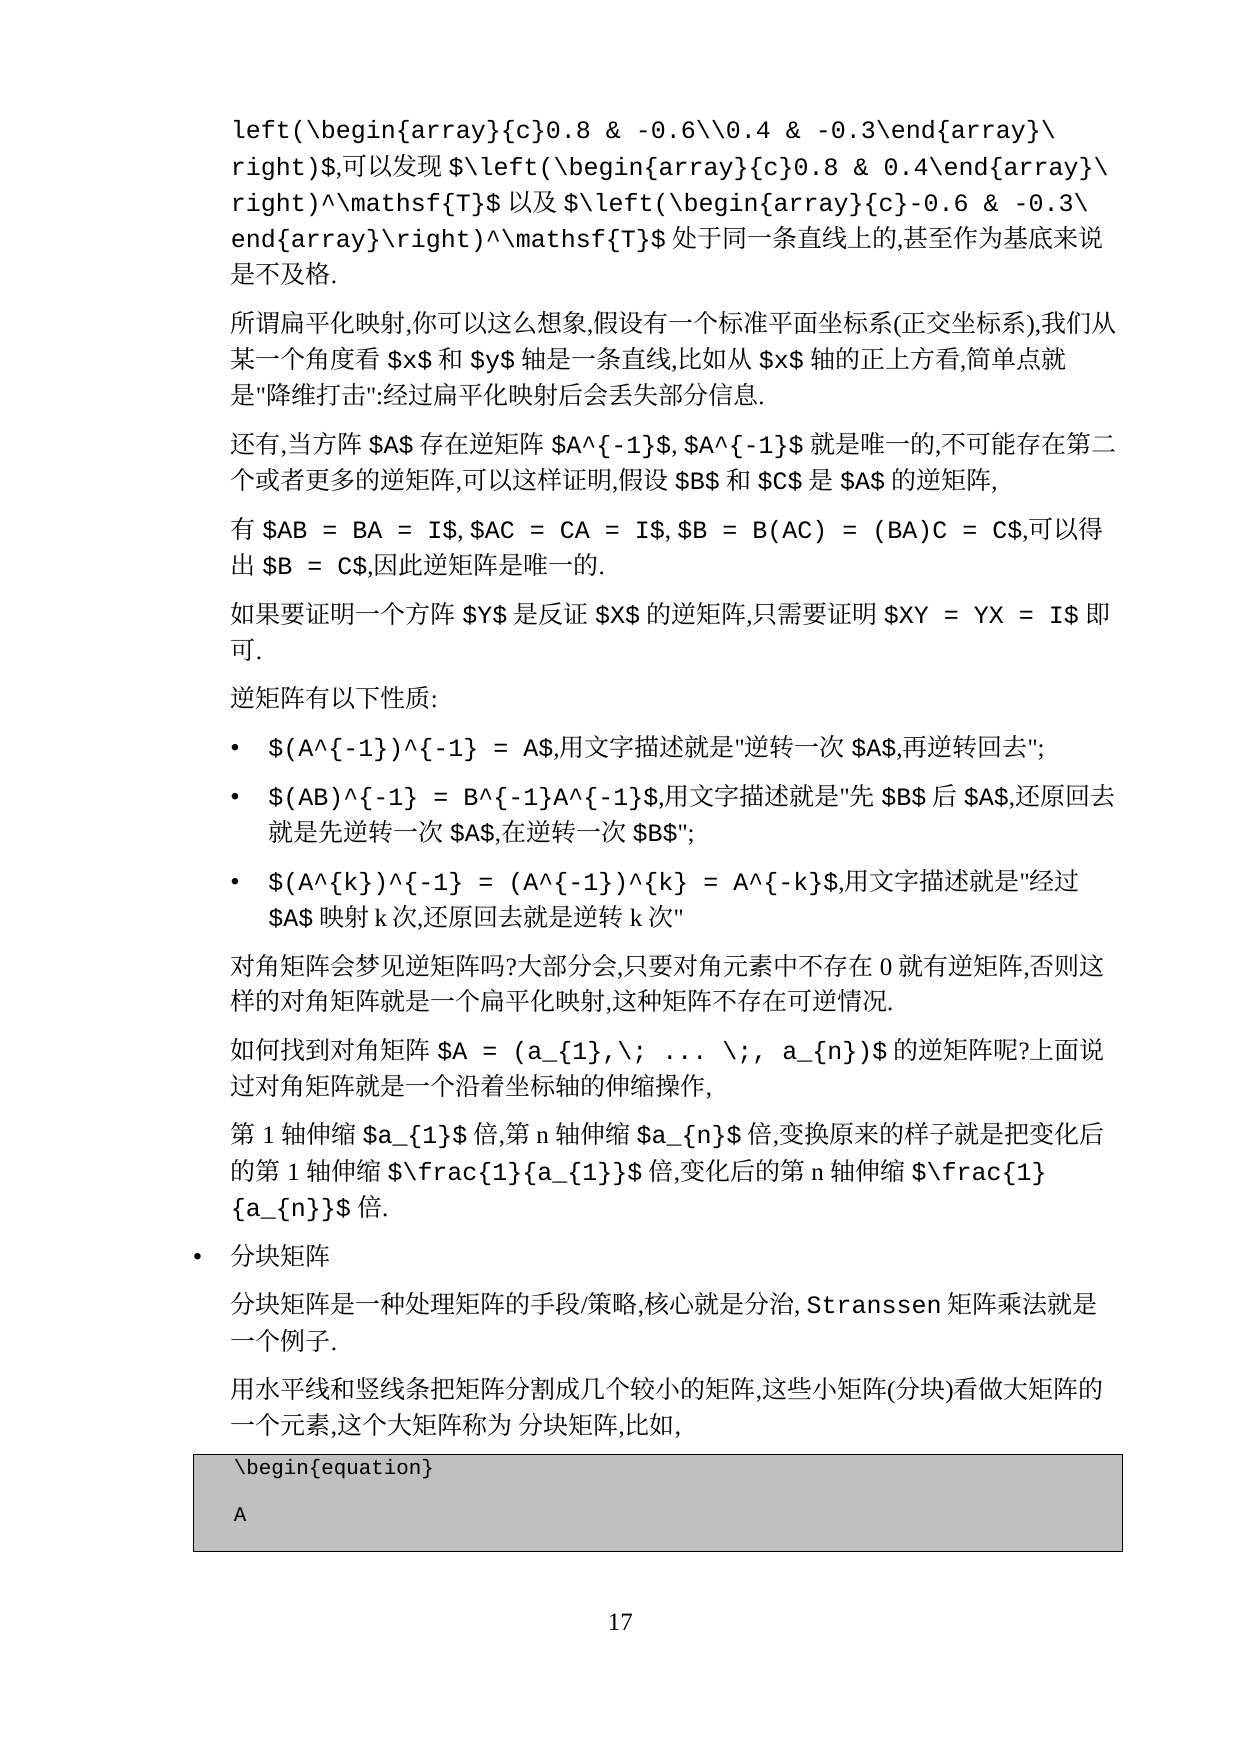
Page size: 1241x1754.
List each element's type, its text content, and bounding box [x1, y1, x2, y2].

list 还有,当方阵 $A$ 存在逆矩阵 $A^{-1}$, $A^{-1}$ 就是唯一的,不可能存在第二个或者更多的逆矩阵,可以这样证明,假设 $B$ 和 $C$ 是 $A$ 的逆矩阵, [193, 424, 1122, 497]
list 如果要证明一个方阵 $Y$ 是反证 $X$ 的逆矩阵,只需要证明 $XY = YX = I$ 即可. [193, 594, 1122, 666]
list $(AB)^{-1} = B^{-1}A^{-1}$,用文字描述就是"先 $B$ 后 $A$,还原回去就是先逆转一次 $A$,在逆转一次 $B$"; [231, 776, 1122, 849]
list 分块矩阵是一种处理矩阵的手段/策略,核心就是分治, Stranssen 矩阵乘法就是一个例子. [193, 1285, 1122, 1357]
list 逆矩阵有以下性质: [193, 679, 1122, 715]
list $(A^{k})^{-1} = (A^{-1})^{k} = A^{-k}$,用文字描述就是"经过 $A$ 映射k次,还原回去就是逆转 k 次" [231, 861, 1122, 934]
list $(A^{-1})^{-1} = A$,用文字描述就是"逆转一次 $A$,再逆转回去"; [231, 727, 1122, 764]
list 所谓扁平化映射,你可以这么想象,假设有一个标准平面坐标系(正交坐标系),我们从某一个角度看 $x$ 和 $y$ 轴是一条直线,比如从 $x$ 轴的正上方看,简单点就是"降维打击":经过扁平化映射后会丢失部分信息. [193, 304, 1122, 412]
list 有 $AB = BA = I$, $AC = CA = I$, $B = B(AC) = (BA)C = C$,可以得出 $B = C$,因此逆矩阵是唯一的. [193, 509, 1122, 582]
list 对角矩阵会梦见逆矩阵吗?大部分会,只要对角元素中不存在 0 就有逆矩阵,否则这样的对角矩阵就是一个扁平化映射,这种矩阵不存在可逆情况. [193, 946, 1122, 1018]
list left(\begin{array}{c}0.8 & -0.6\\0.4 & -0.3\end{array}\right)$,可以发现 $\left(\begin{array}{c}0.8 & 0.4\end{array}\right)^\mathsf{T}$ 以及 $\left(\begin{array}{c}-0.6 & -0.3\end{array}\right)^\mathsf{T}$ 处于同一条直线上的,甚至作为基底来说是不及格. [193, 118, 1122, 291]
list 用水平线和竖线条把矩阵分割成几个较小的矩阵,这些小矩阵(分块)看做大矩阵的一个元素,这个大矩阵称为 分块矩阵,比如, [193, 1369, 1122, 1441]
list A [194, 1501, 1122, 1525]
list 如何找到对角矩阵 $A = (a_{1},\; ... \;, a_{n})$ 的逆矩阵呢?上面说过对角矩阵就是一个沿着坐标轴的伸缩操作, [193, 1031, 1122, 1103]
list 分块矩阵 [193, 1236, 1122, 1272]
list \begin{equation} [194, 1455, 1122, 1478]
list 第 1 轴伸缩 $a_{1}$ 倍,第 n 轴伸缩 $a_{n}$ 倍,变换原来的样子就是把变化后的第 1 轴伸缩 $\frac{1}{a_{1}}$ 倍,变化后的第 n 轴伸缩 $\frac{1}{a_{n}}$ 倍. [193, 1115, 1122, 1224]
